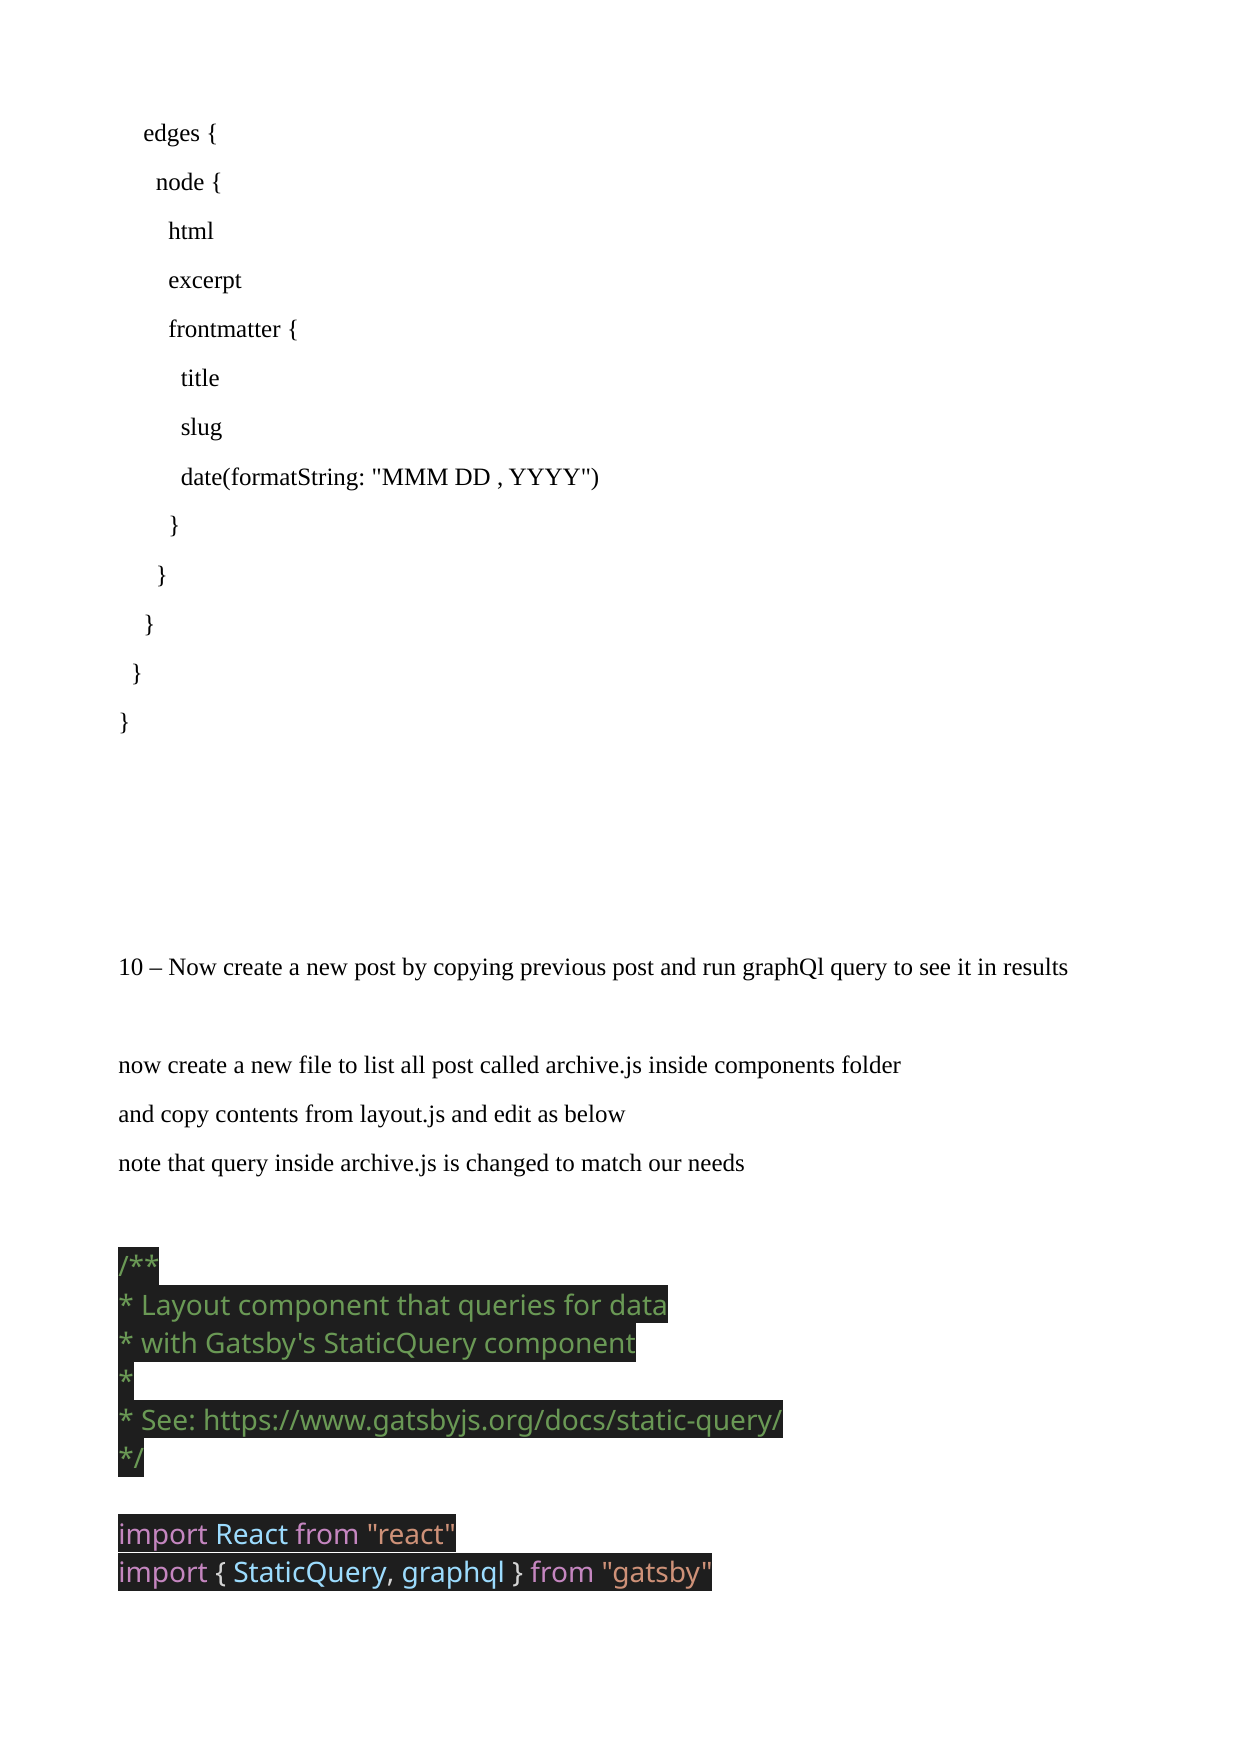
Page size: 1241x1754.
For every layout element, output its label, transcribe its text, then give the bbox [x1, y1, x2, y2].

text frontmatter { [118, 314, 1122, 343]
text } [118, 609, 1122, 637]
text note that query inside archive.js is changed to match our needs [118, 1148, 1122, 1177]
text /** [118, 1247, 1122, 1285]
text now create a new file to list all post called archive.js inside components folder [118, 1050, 1122, 1079]
text html [118, 216, 1122, 245]
text * See: https://www.gatsbyjs.org/docs/static-query/ [118, 1400, 1122, 1438]
text * Layout component that queries for data [118, 1285, 1122, 1323]
text } [118, 658, 1122, 687]
text * with Gatsby's StaticQuery component [118, 1323, 1122, 1362]
text excerpt [118, 265, 1122, 294]
text title [118, 363, 1122, 392]
text edges { [118, 118, 1122, 147]
text } [118, 511, 1122, 539]
text import React from "react" [118, 1514, 1122, 1552]
text slug [118, 412, 1122, 441]
text 10 – Now create a new post by copying previous post and run graphQl query to see it in results [118, 952, 1122, 981]
text import { StaticQuery, graphql } from "gatsby" [118, 1552, 1122, 1591]
text */ [118, 1438, 1122, 1477]
text node { [118, 167, 1122, 196]
text and copy contents from layout.js and edit as below [118, 1099, 1122, 1128]
text date(formatString: "MMM DD , YYYY") [118, 462, 1122, 490]
text } [118, 707, 1122, 736]
text } [118, 560, 1122, 588]
text * [118, 1362, 1122, 1400]
